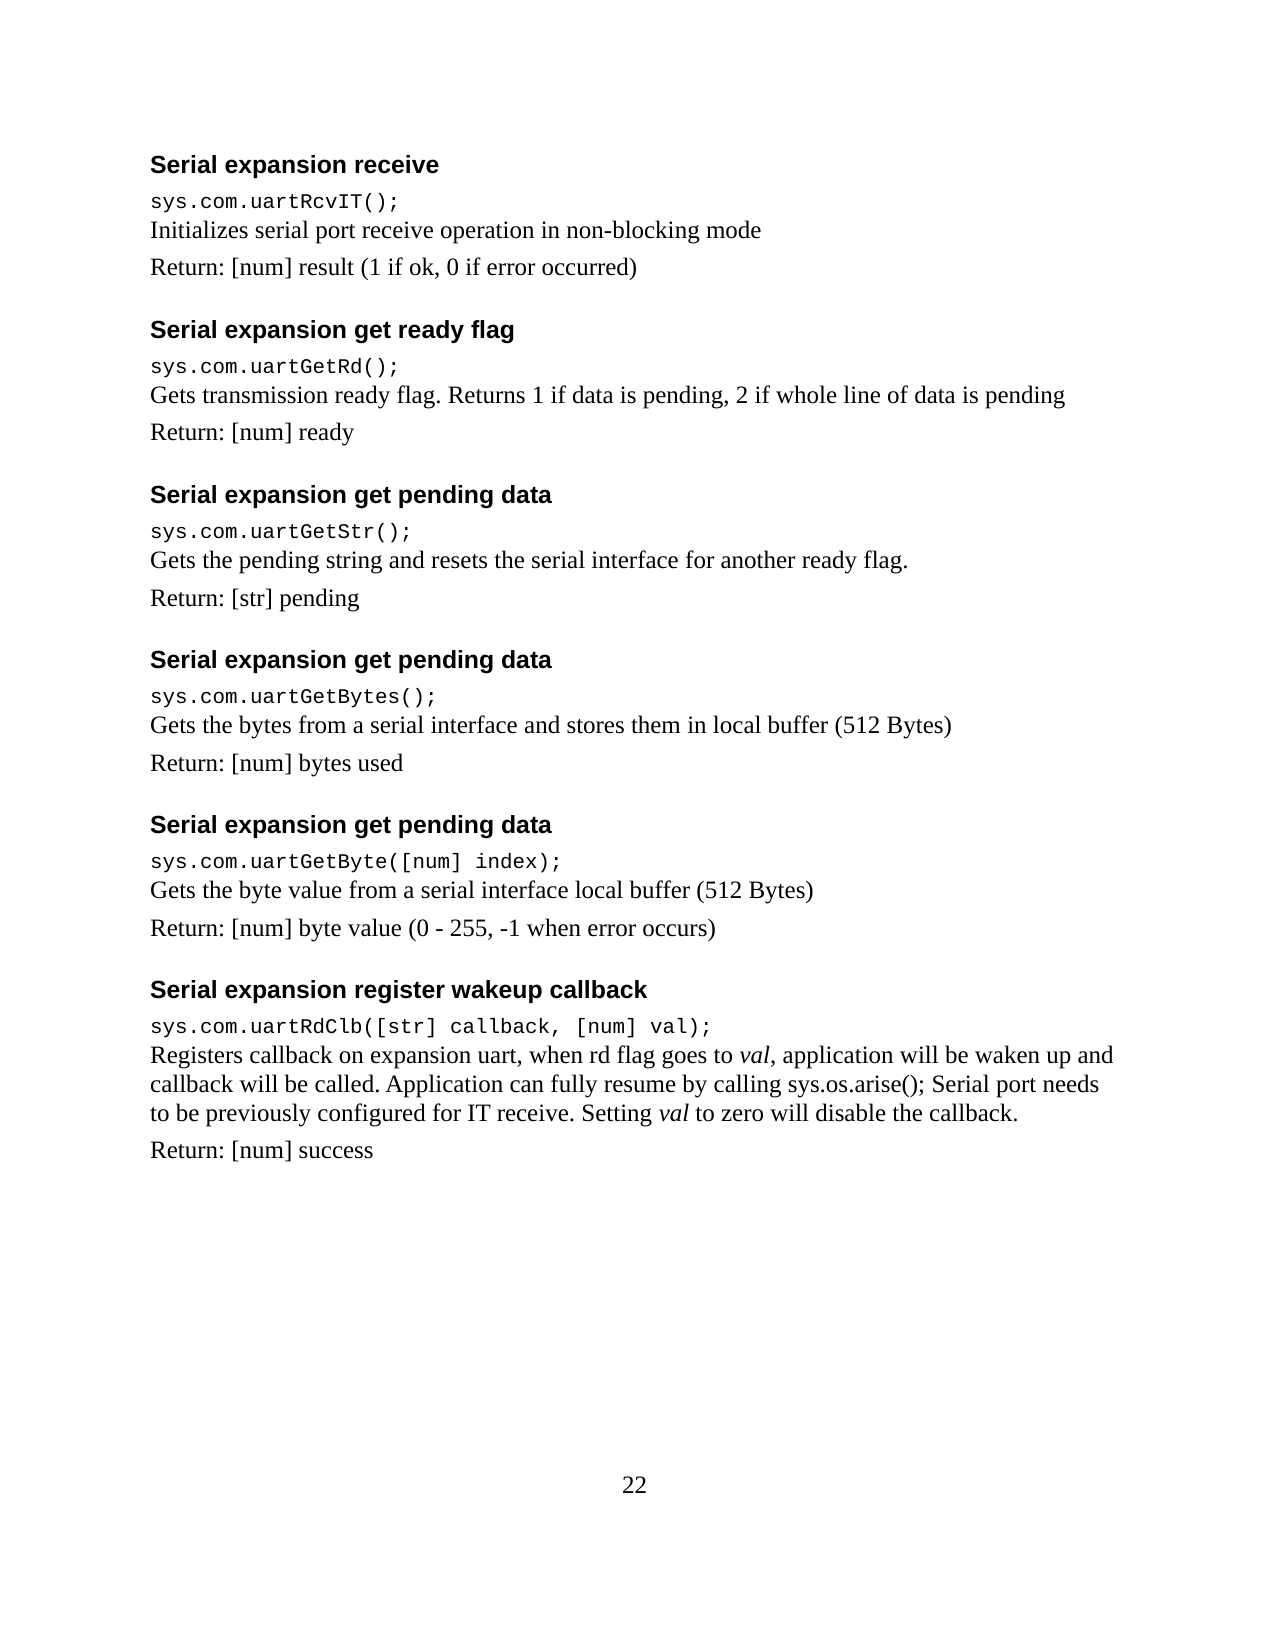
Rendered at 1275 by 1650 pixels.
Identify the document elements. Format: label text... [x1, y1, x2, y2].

text sys.com.uartGetRd(); [150, 356, 1125, 380]
text Gets the byte value from a serial interface local buffer (512 Bytes) [150, 875, 1125, 904]
subtitle Serial expansion get ready flag [150, 315, 1125, 344]
subtitle Serial expansion register wakeup callback [150, 976, 1125, 1004]
subtitle Serial expansion get pending data [150, 810, 1125, 839]
text Registers callback on expansion uart, when rd flag goes to val, application will be waken up and callback will be called. Application can fully resume by calling sys.os.arise(); Serial port needs to be previously configured for IT receive. Setting val to zero will disable the callback. [150, 1040, 1125, 1126]
text sys.com.uartGetByte([num] index); [150, 851, 1125, 875]
text Return: [str] pending [150, 583, 1125, 611]
text Gets transmission ready flag. Returns 1 if data is pending, 2 if whole line of data is pending [150, 380, 1125, 408]
text Return: [num] byte value (0 - 255, -1 when error occurs) [150, 913, 1125, 942]
subtitle Serial expansion receive [150, 150, 1125, 178]
text sys.com.uartRcvIT(); [150, 191, 1125, 215]
text Gets the pending string and resets the serial interface for another ready flag. [150, 545, 1125, 574]
text Return: [num] bytes used [150, 748, 1125, 776]
text Initializes serial port receive operation in non-blocking mode [150, 215, 1125, 243]
text Gets the bytes from a serial interface and stores them in local buffer (512 Bytes) [150, 710, 1125, 739]
text sys.com.uartGetBytes(); [150, 686, 1125, 710]
text Return: [num] success [150, 1135, 1125, 1164]
subtitle Serial expansion get pending data [150, 480, 1125, 509]
text sys.com.uartRdClb([str] callback, [num] val); [150, 1017, 1125, 1040]
text Return: [num] result (1 if ok, 0 if error occurred) [150, 252, 1125, 281]
text sys.com.uartGetStr(); [150, 521, 1125, 545]
subtitle Serial expansion get pending data [150, 645, 1125, 674]
text Return: [num] ready [150, 417, 1125, 446]
